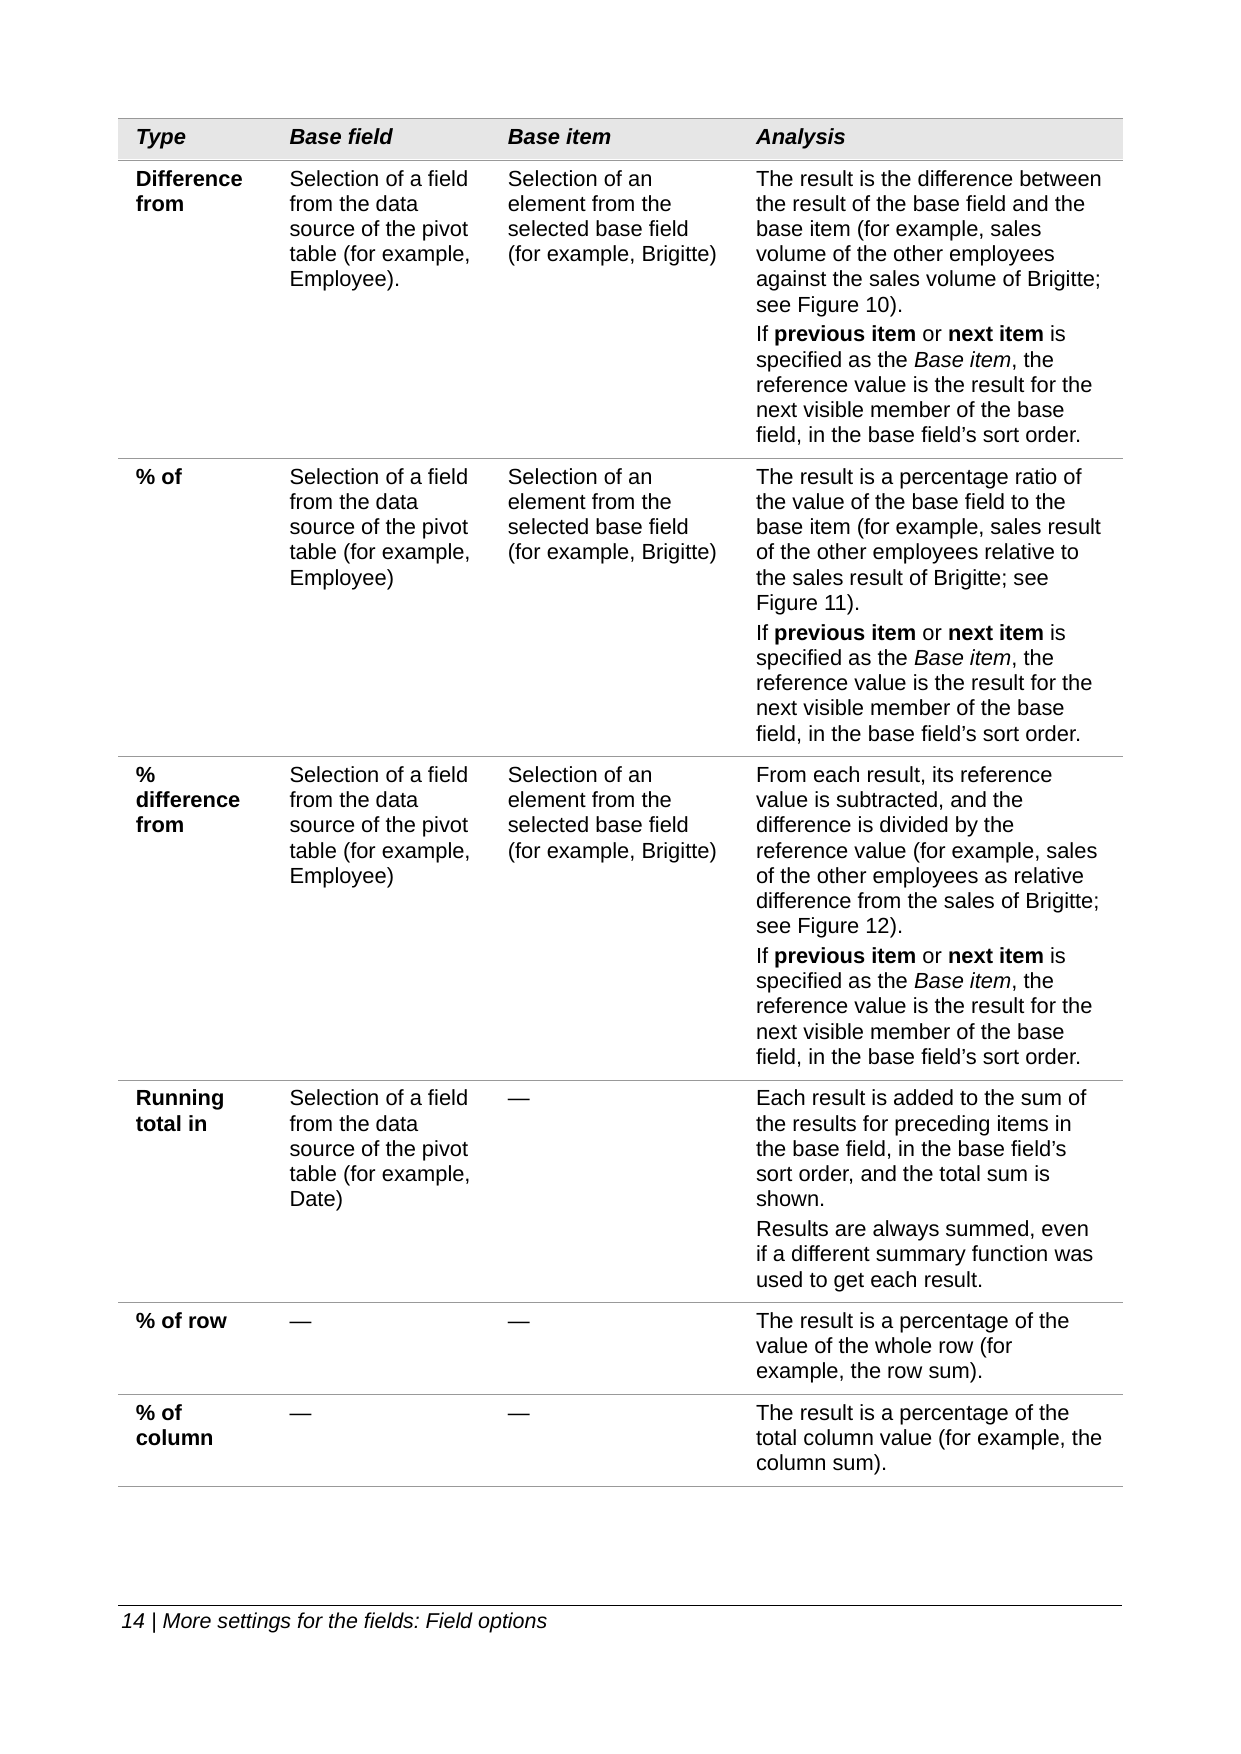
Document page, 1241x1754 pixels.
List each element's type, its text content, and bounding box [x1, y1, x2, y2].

table_cell — [272, 1395, 490, 1486]
table_cell Selection of an element from the selected base field (for example, Brigitte) [490, 757, 738, 1079]
table_cell Selection of an element from the selected base field (for example, Brigitte) [490, 161, 738, 458]
table_cell % of [118, 459, 272, 756]
table_cell Selection of a field from the data source of the pivot table (for example, Employee) [272, 459, 490, 756]
table_cell Each result is added to the sum of the results for preceding items in the base field, in the base field’s sort order, and the total sum is shown. Results are always summed, even if a different summary function was used to get each result. [738, 1081, 1123, 1302]
table_cell The result is a percentage of the total column value (for example, the column sum). [738, 1395, 1123, 1486]
table_cell — [272, 1303, 490, 1394]
table_cell The result is the difference between the result of the base field and the base item (for example, sales volume of the other employees against the sales volume of Brigitte; see Figure 10). If previous item or next item is specified as the Base item, the reference value is the result for the next visible member of the base field, in the base field’s sort order. [738, 161, 1123, 458]
table_cell Selection of a field from the data source of the pivot table (for example, Employee). [272, 161, 490, 458]
table_cell Difference from [118, 161, 272, 458]
table_cell Selection of a field from the data source of the pivot table (for example, Date) [272, 1081, 490, 1302]
table_cell — [490, 1303, 738, 1394]
table_header Base field [272, 119, 490, 159]
table_cell — [490, 1081, 738, 1302]
table_cell — [490, 1395, 738, 1486]
table_cell The result is a percentage of the value of the whole row (for example, the row sum). [738, 1303, 1123, 1394]
table_cell From each result, its reference value is subtracted, and the difference is divided by the reference value (for example, sales of the other employees as relative difference from the sales of Brigitte; see Figure 12). If previous item or next item is specified as the Base item, the reference value is the result for the next visible member of the base field, in the base field’s sort order. [738, 757, 1123, 1079]
table_cell % difference from [118, 757, 272, 1079]
table_header Type [118, 119, 272, 159]
table_cell The result is a percentage ratio of the value of the base field to the base item (for example, sales result of the other employees relative to the sales result of Brigitte; see Figure 11). If previous item or next item is specified as the Base item, the reference value is the result for the next visible member of the base field, in the base field’s sort order. [738, 459, 1123, 756]
table_header Analysis [738, 119, 1123, 159]
table_header Base item [490, 119, 738, 159]
table_cell % of column [118, 1395, 272, 1486]
table_cell Selection of a field from the data source of the pivot table (for example, Employee) [272, 757, 490, 1079]
table_cell Selection of an element from the selected base field (for example, Brigitte) [490, 459, 738, 756]
table_cell % of row [118, 1303, 272, 1394]
table_cell Running total in [118, 1081, 272, 1302]
